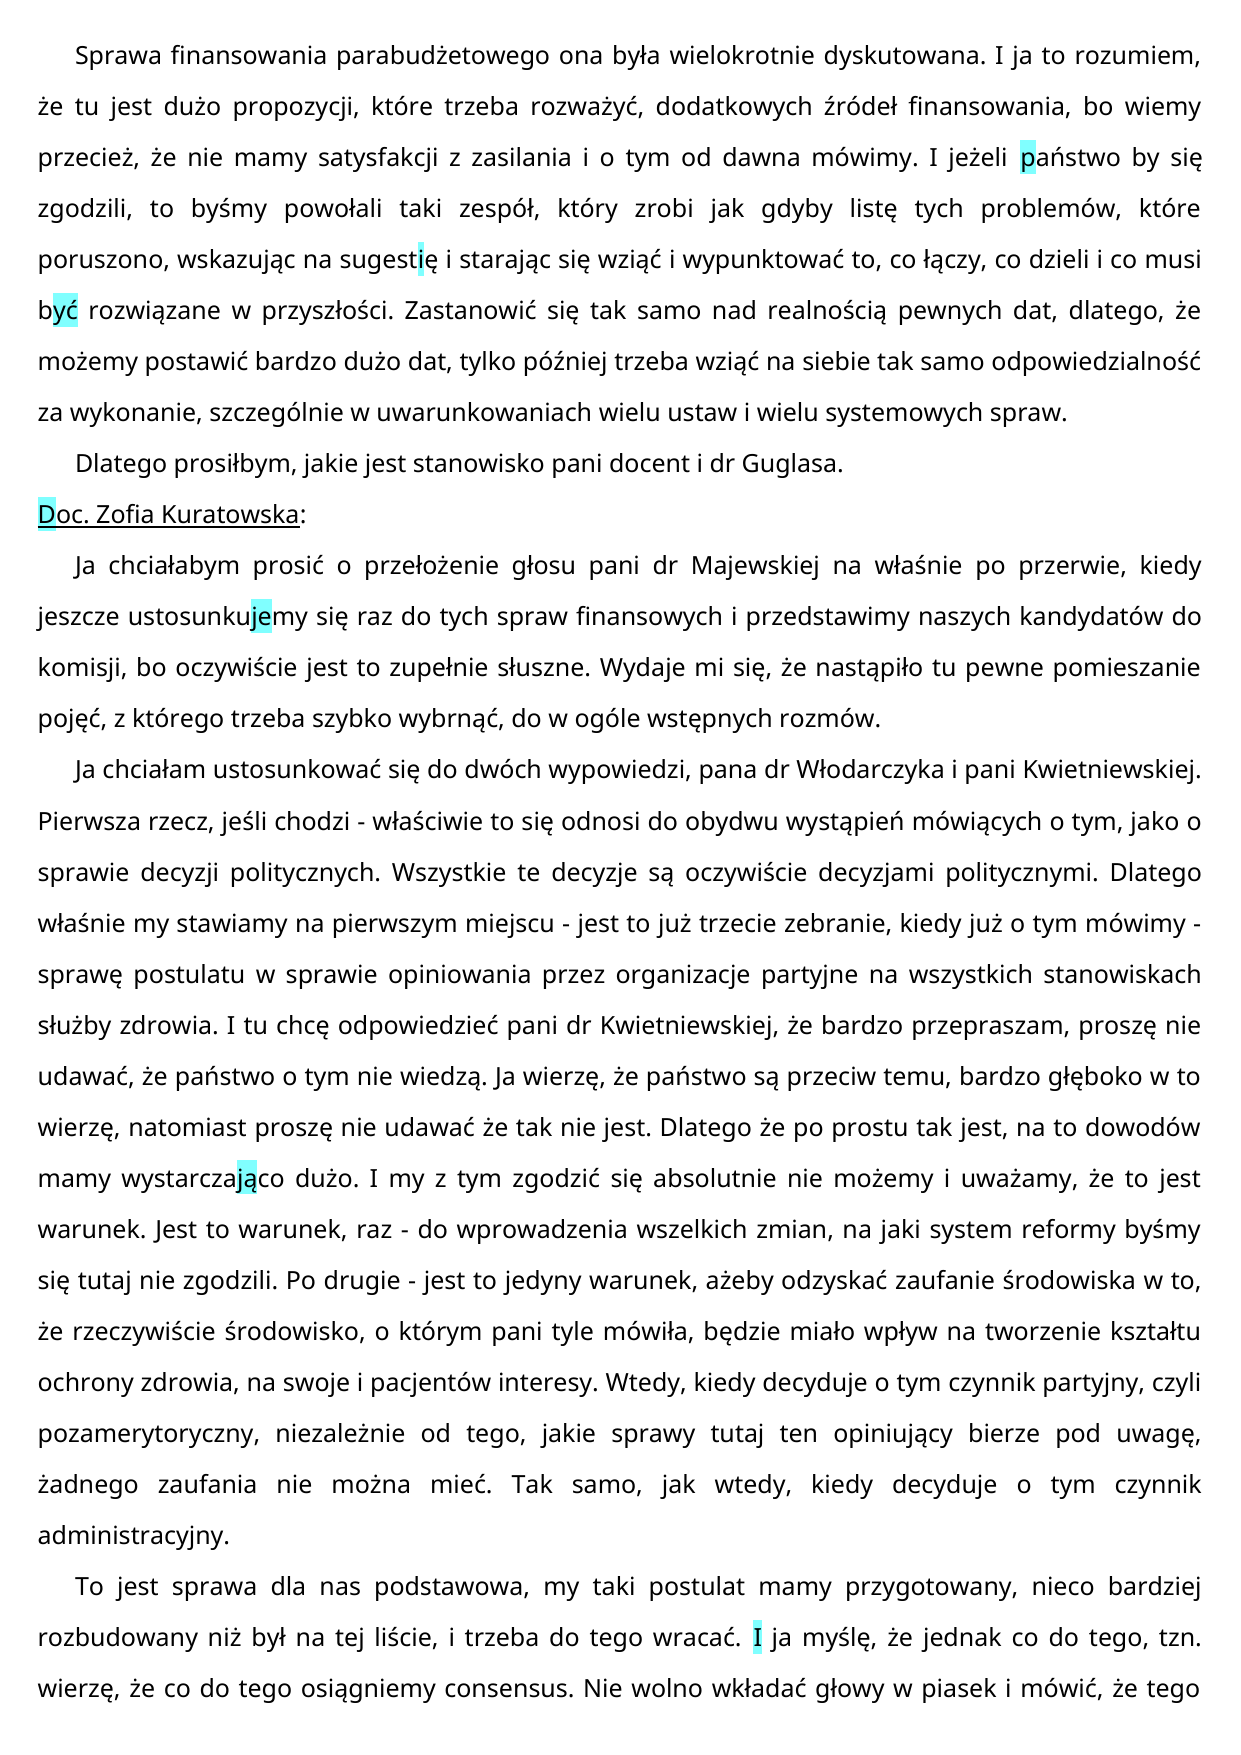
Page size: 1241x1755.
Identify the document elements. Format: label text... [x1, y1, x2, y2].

text To jest sprawa dla nas podstawowa, my taki postulat mamy przygotowany, nieco bardziej rozbudowany niż był na tej liście, i trzeba do tego wracać. I ja myślę, że jednak co do tego, tzn. wierzę, że co do tego osiągniemy consensus. Nie wolno wkładać głowy w piasek i mówić, że tego [37, 1569, 1203, 1705]
text Dlatego prosiłbym, jakie jest stanowisko pani docent i dr Guglasa. [37, 446, 1203, 480]
text Ja chciałabym prosić o przełożenie głosu pani dr Majewskiej na właśnie po przerwie, kiedy jeszcze ustosunkujemy się raz do tych spraw finansowych i przedstawimy naszych kandydatów do komisji, bo oczywiście jest to zupełnie słuszne. Wydaje mi się, że nastąpiło tu pewne pomieszanie pojęć, z którego trzeba szybko wybrnąć, do w ogóle wstępnych rozmów. [37, 548, 1203, 735]
text Ja chciałam ustosunkować się do dwóch wypowiedzi, pana dr Włodarczyka i pani Kwietniewskiej. Pierwsza rzecz, jeśli chodzi - właściwie to się odnosi do obydwu wystąpień mówiących o tym, jako o sprawie decyzji politycznych. Wszystkie te decyzje są oczywiście decyzjami politycznymi. Dlatego właśnie my stawiamy na pierwszym miejscu - jest to już trzecie zebranie, kiedy już o tym mówimy - sprawę postulatu w sprawie opiniowania przez organizacje partyjne na wszystkich stanowiskach służby zdrowia. I tu chcę odpowiedzieć pani dr Kwietniewskiej, że bardzo przepraszam, proszę nie udawać, że państwo o tym nie wiedzą. Ja wierzę, że państwo są przeciw temu, bardzo głęboko w to wierzę, natomiast proszę nie udawać że tak nie jest. Dlatego że po prostu tak jest, na to dowodów mamy wystarczająco dużo. I my z tym zgodzić się absolutnie nie możemy i uważamy, że to jest warunek. Jest to warunek, raz - do wprowadzenia wszelkich zmian, na jaki system reformy byśmy się tutaj nie zgodzili. Po drugie - jest to jedyny warunek, ażeby odzyskać zaufanie środowiska w to, że rzeczywiście środowisko, o którym pani tyle mówiła, będzie miało wpływ na tworzenie kształtu ochrony zdrowia, na swoje i pacjentów interesy. Wtedy, kiedy decyduje o tym czynnik partyjny, czyli pozamerytoryczny, niezależnie od tego, jakie sprawy tutaj ten opiniujący bierze pod uwagę, żadnego zaufania nie można mieć. Tak samo, jak wtedy, kiedy decyduje o tym czynnik administracyjny. [37, 752, 1203, 1552]
text Sprawa finansowania parabudżetowego ona była wielokrotnie dyskutowana. I ja to rozumiem, że tu jest dużo propozycji, które trzeba rozważyć, dodatkowych źródeł finansowania, bo wiemy przecież, że nie mamy satysfakcji z zasilania i o tym od dawna mówimy. I jeżeli państwo by się zgodzili, to byśmy powołali taki zespół, który zrobi jak gdyby listę tych problemów, które poruszono, wskazując na sugestię i starając się wziąć i wypunktować to, co łączy, co dzieli i co musi być rozwiązane w przyszłości. Zastanowić się tak samo nad realnością pewnych dat, dlatego, że możemy postawić bardzo dużo dat, tylko później trzeba wziąć na siebie tak samo odpowiedzialność za wykonanie, szczególnie w uwarunkowaniach wielu ustaw i wielu systemowych spraw. [37, 37, 1203, 429]
text Doc. Zofia Kuratowska: [37, 497, 1203, 531]
